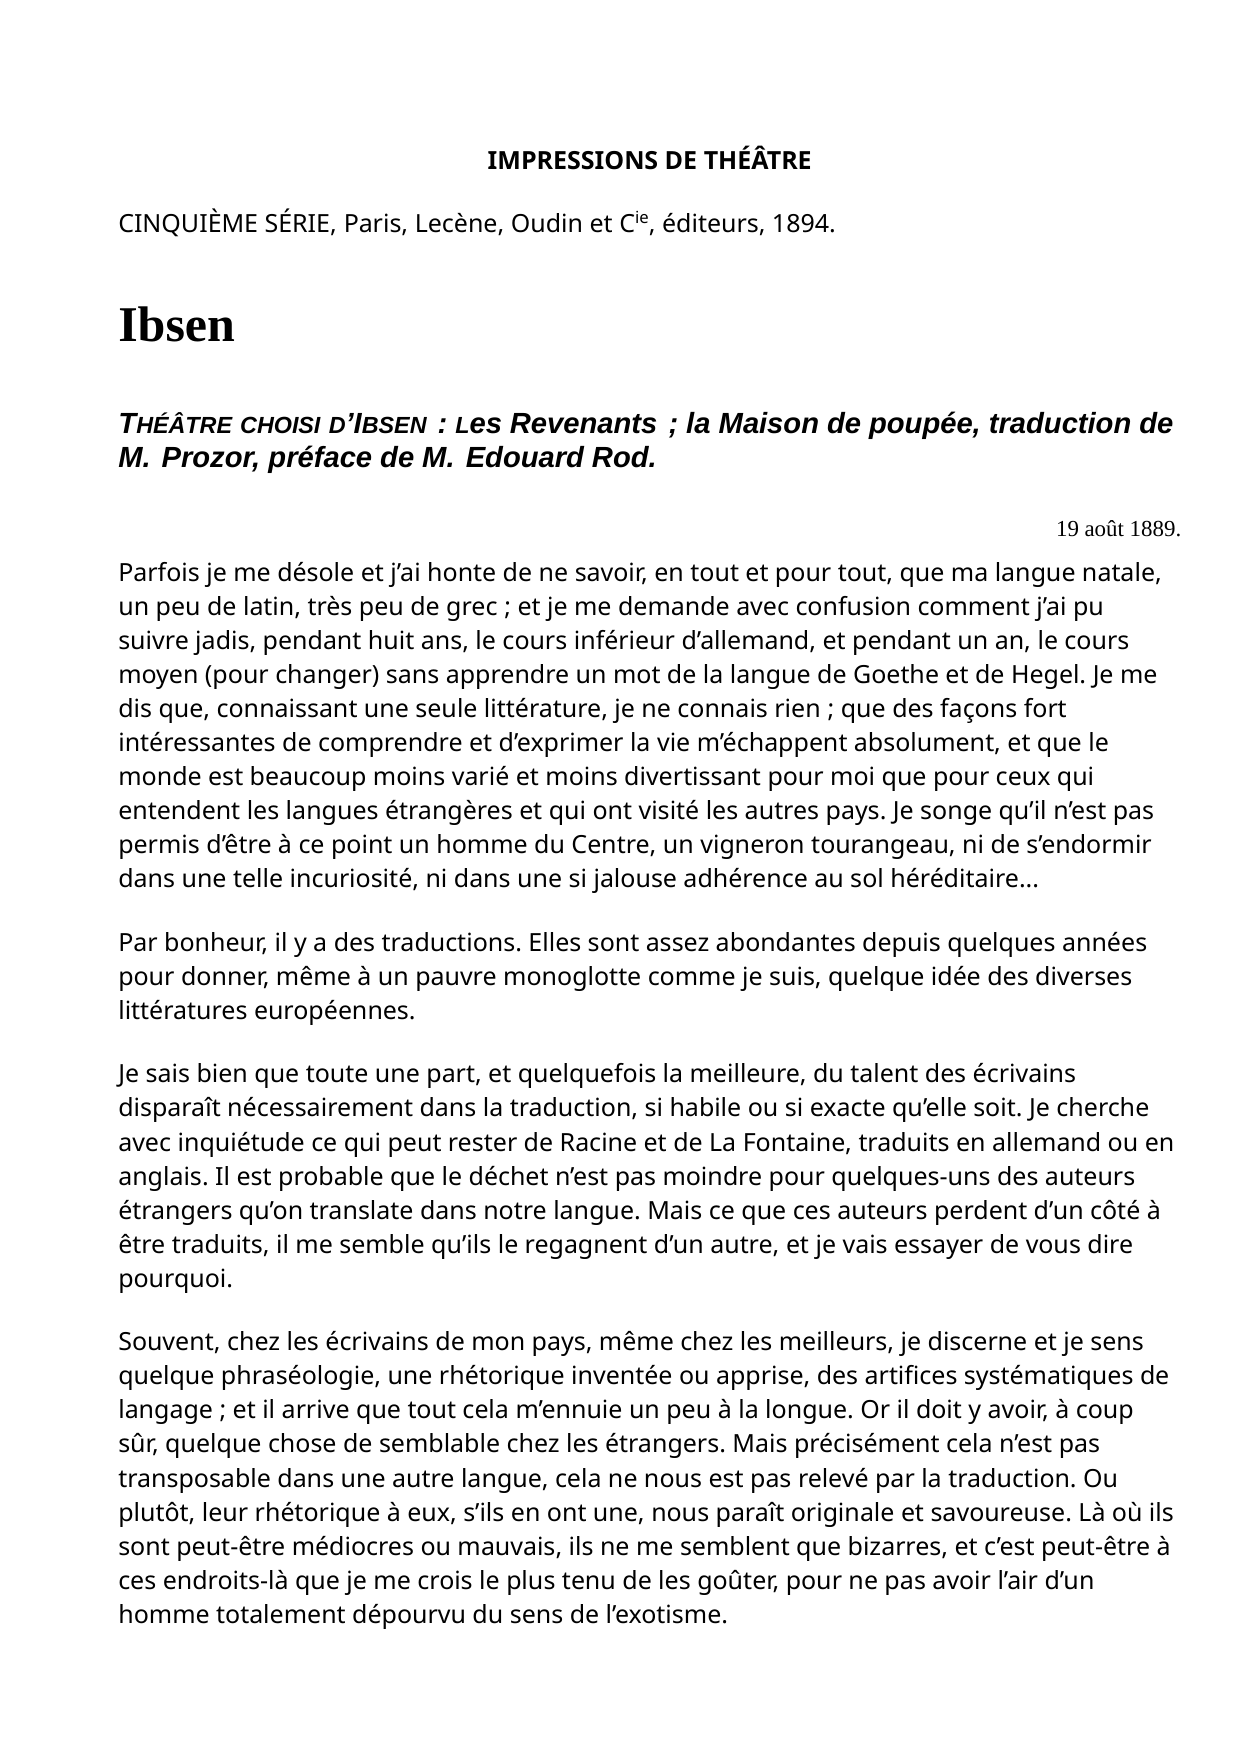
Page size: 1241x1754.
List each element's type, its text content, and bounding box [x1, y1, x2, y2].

text Je sais bien que toute une part, et quelquefois la meilleure, du talent des écrivains disparaît nécessairement dans la traduction, si habile ou si exacte qu’elle soit. Je cherche avec inquiétude ce qui peut rester de Racine et de La Fontaine, traduits en allemand ou en anglais. Il est probable que le déchet n’est pas moindre pour quelques-uns des auteurs étrangers qu’on translate dans notre langue. Mais ce que ces auteurs perdent d’un côté à être traduits, il me semble qu’ils le regagnent d’un autre, et je vais essayer de vous dire pourquoi. [118, 1056, 1181, 1294]
text Par bonheur, il y a des traductions. Elles sont assez abondantes depuis quelques années pour donner, même à un pauvre monoglotte comme je suis, quelque idée des diverses littératures européennes. [118, 924, 1181, 1027]
text Souvent, chez les écrivains de mon pays, même chez les meilleurs, je discerne et je sens quelque phraséologie, une rhétorique inventée ou apprise, des artifices systématiques de langage ; et il arrive que tout cela m’ennuie un peu à la longue. Or il doit y avoir, à coup sûr, quelque chose de semblable chez les étrangers. Mais précisément cela n’est pas transposable dans une autre langue, cela ne nous est pas relevé par la traduction. Ou plutôt, leur rhétorique à eux, s’ils en ont une, nous paraît originale et savoureuse. Là où ils sont peut-être médiocres ou mauvais, ils ne me semblent que bizarres, et c’est peut-être à ces endroits-là que je me crois le plus tenu de les goûter, pour ne pas avoir l’air d’un homme totalement dépourvu du sens de l’exotisme. [118, 1324, 1181, 1631]
text IMPRESSIONS DE THÉÂTRE [118, 142, 1181, 176]
text 19 août 1889. [118, 515, 1181, 542]
text CINQUIÈME SÉRIE, Paris, Lecène, Oudin et Cie, éditeurs, 1894. [118, 206, 1181, 240]
subtitle Théâtre choisi d’Ibsen : les Revenants ; la Maison de poupée, traduction de M. Prozor, préface de M. Edouard Rod. [118, 406, 1181, 473]
subtitle Ibsen [118, 294, 1181, 352]
text Parfois je me désole et j’ai honte de ne savoir, en tout et pour tout, que ma langue natale, un peu de latin, très peu de grec ; et je me demande avec confusion comment j’ai pu suivre jadis, pendant huit ans, le cours inférieur d’allemand, et pendant un an, le cours moyen (pour changer) sans apprendre un mot de la langue de Goethe et de Hegel. Je me dis que, connaissant une seule littérature, je ne connais rien ; que des façons fort intéressantes de comprendre et d’exprimer la vie m’échappent absolument, et que le monde est beaucoup moins varié et moins divertissant pour moi que pour ceux qui entendent les langues étrangères et qui ont visité les autres pays. Je songe qu’il n’est pas permis d’être à ce point un homme du Centre, un vigneron tourangeau, ni de s’endormir dans une telle incuriosité, ni dans une si jalouse adhérence au sol héréditaire... [118, 554, 1181, 895]
